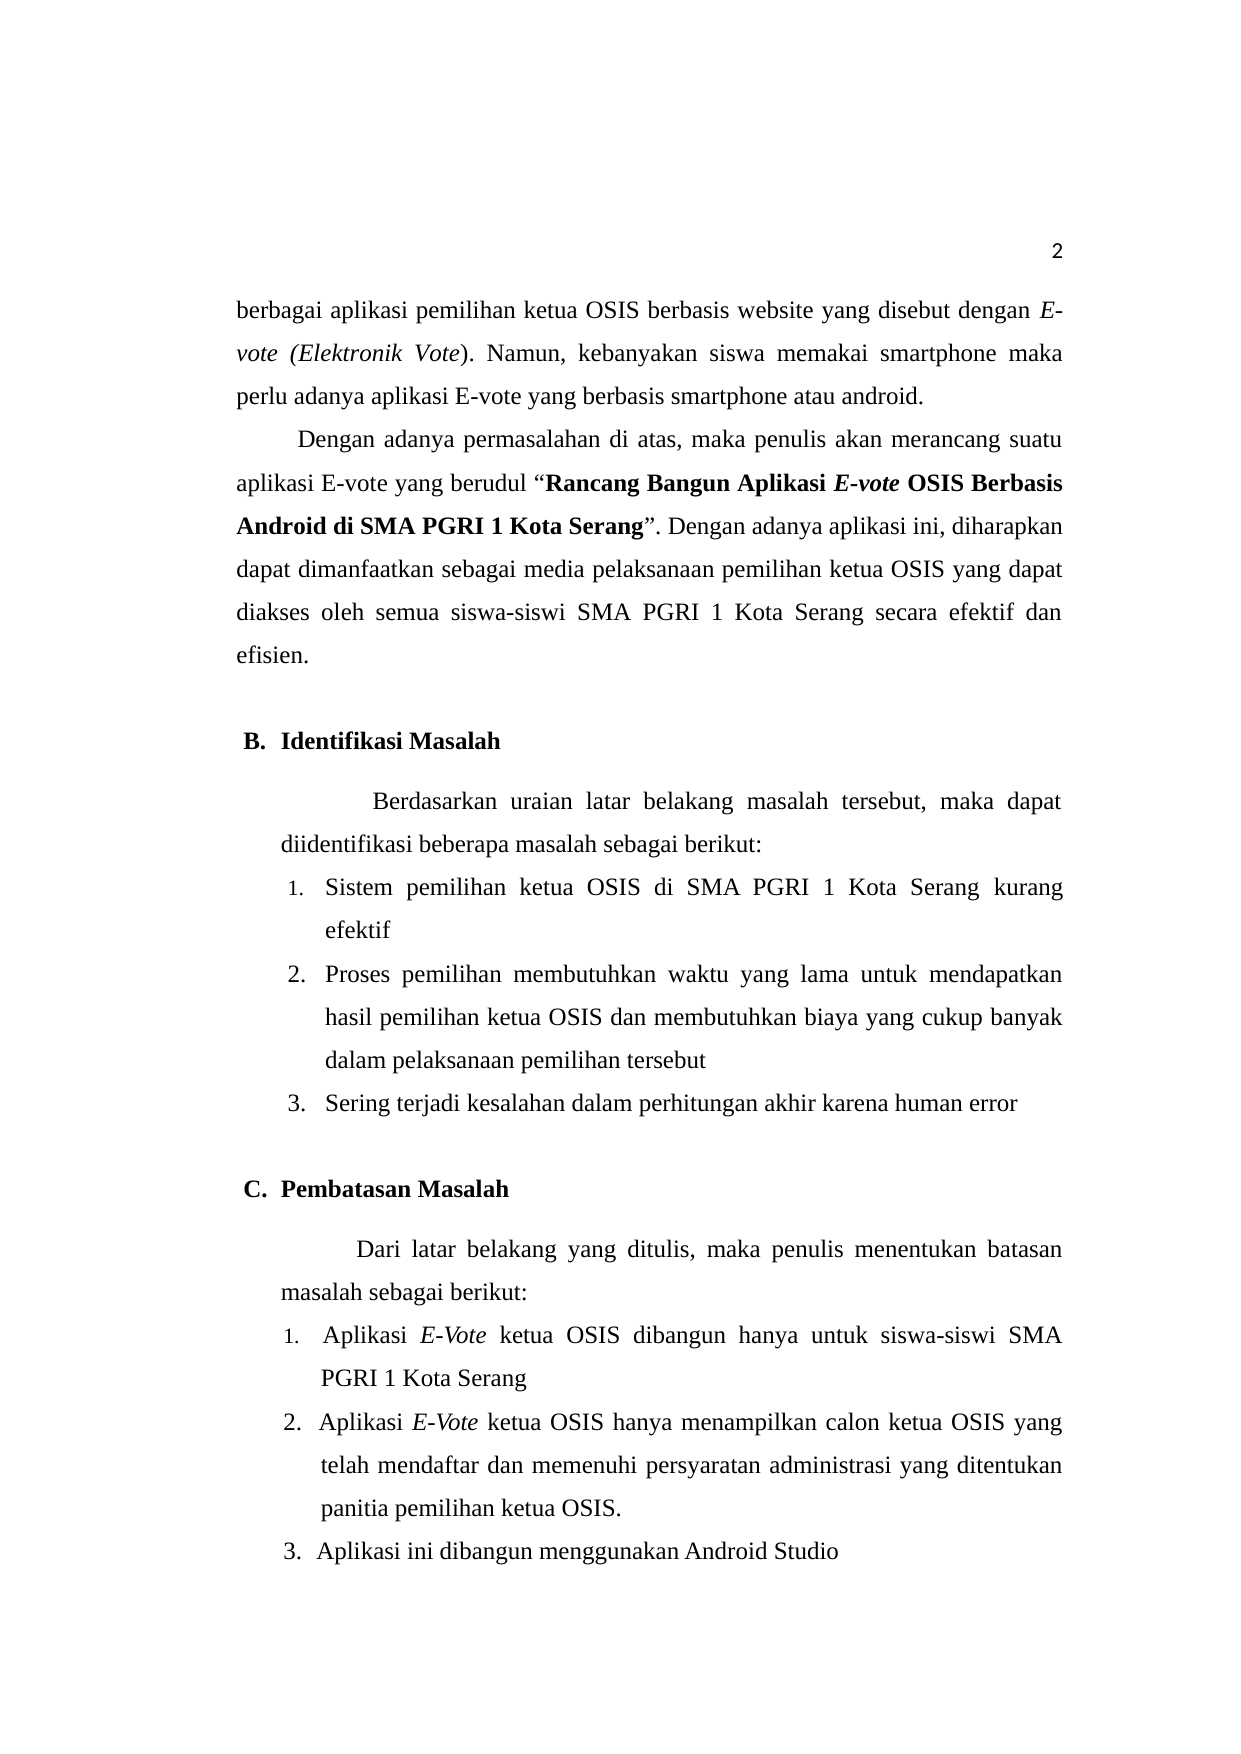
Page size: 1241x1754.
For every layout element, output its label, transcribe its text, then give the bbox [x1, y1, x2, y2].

text Dengan adanya permasalahan di atas, maka penulis akan merancang suatu aplikasi E-vote yang berudul “Rancang Bangun Aplikasi E-vote OSIS Berbasis Android di SMA PGRI 1 Kota Serang”. Dengan adanya aplikasi ini, diharapkan dapat dimanfaatkan sebagai media pelaksanaan pemilihan ketua OSIS yang dapat diakses oleh semua siswa-siswi SMA PGRI 1 Kota Serang secara efektif dan efisien. [236, 424, 1063, 669]
text berbagai aplikasi pemilihan ketua OSIS berbasis website yang disebut dengan E-vote (Elektronik Vote). Namun, kebanyakan siswa memakai smartphone maka perlu adanya aplikasi E-vote yang berbasis smartphone atau android. [236, 295, 1063, 410]
list Sistem pemilihan ketua OSIS di SMA PGRI 1 Kota Serang kurang efektif [287, 872, 1063, 944]
text Dari latar belakang yang ditulis, maka penulis menentukan batasan masalah sebagai berikut: [281, 1234, 1063, 1306]
list Proses pemilihan membutuhkan waktu yang lama untuk mendapatkan hasil pemilihan ketua OSIS dan membutuhkan biaya yang cukup banyak dalam pelaksanaan pemilihan tersebut [287, 959, 1063, 1074]
list Aplikasi ini dibangun menggunakan Android Studio [283, 1536, 1063, 1565]
list Identifikasi Masalah [243, 726, 1063, 755]
text Berdasarkan uraian latar belakang masalah tersebut, maka dapat diidentifikasi beberapa masalah sebagai berikut: [281, 786, 1063, 858]
list Pembatasan Masalah [243, 1174, 1063, 1203]
list Sering terjadi kesalahan dalam perhitungan akhir karena human error [287, 1088, 1063, 1117]
list Aplikasi E-Vote ketua OSIS dibangun hanya untuk siswa-siswi SMA PGRI 1 Kota Serang [283, 1320, 1063, 1392]
list Aplikasi E-Vote ketua OSIS hanya menampilkan calon ketua OSIS yang telah mendaftar dan memenuhi persyaratan administrasi yang ditentukan panitia pemilihan ketua OSIS. [283, 1407, 1063, 1522]
